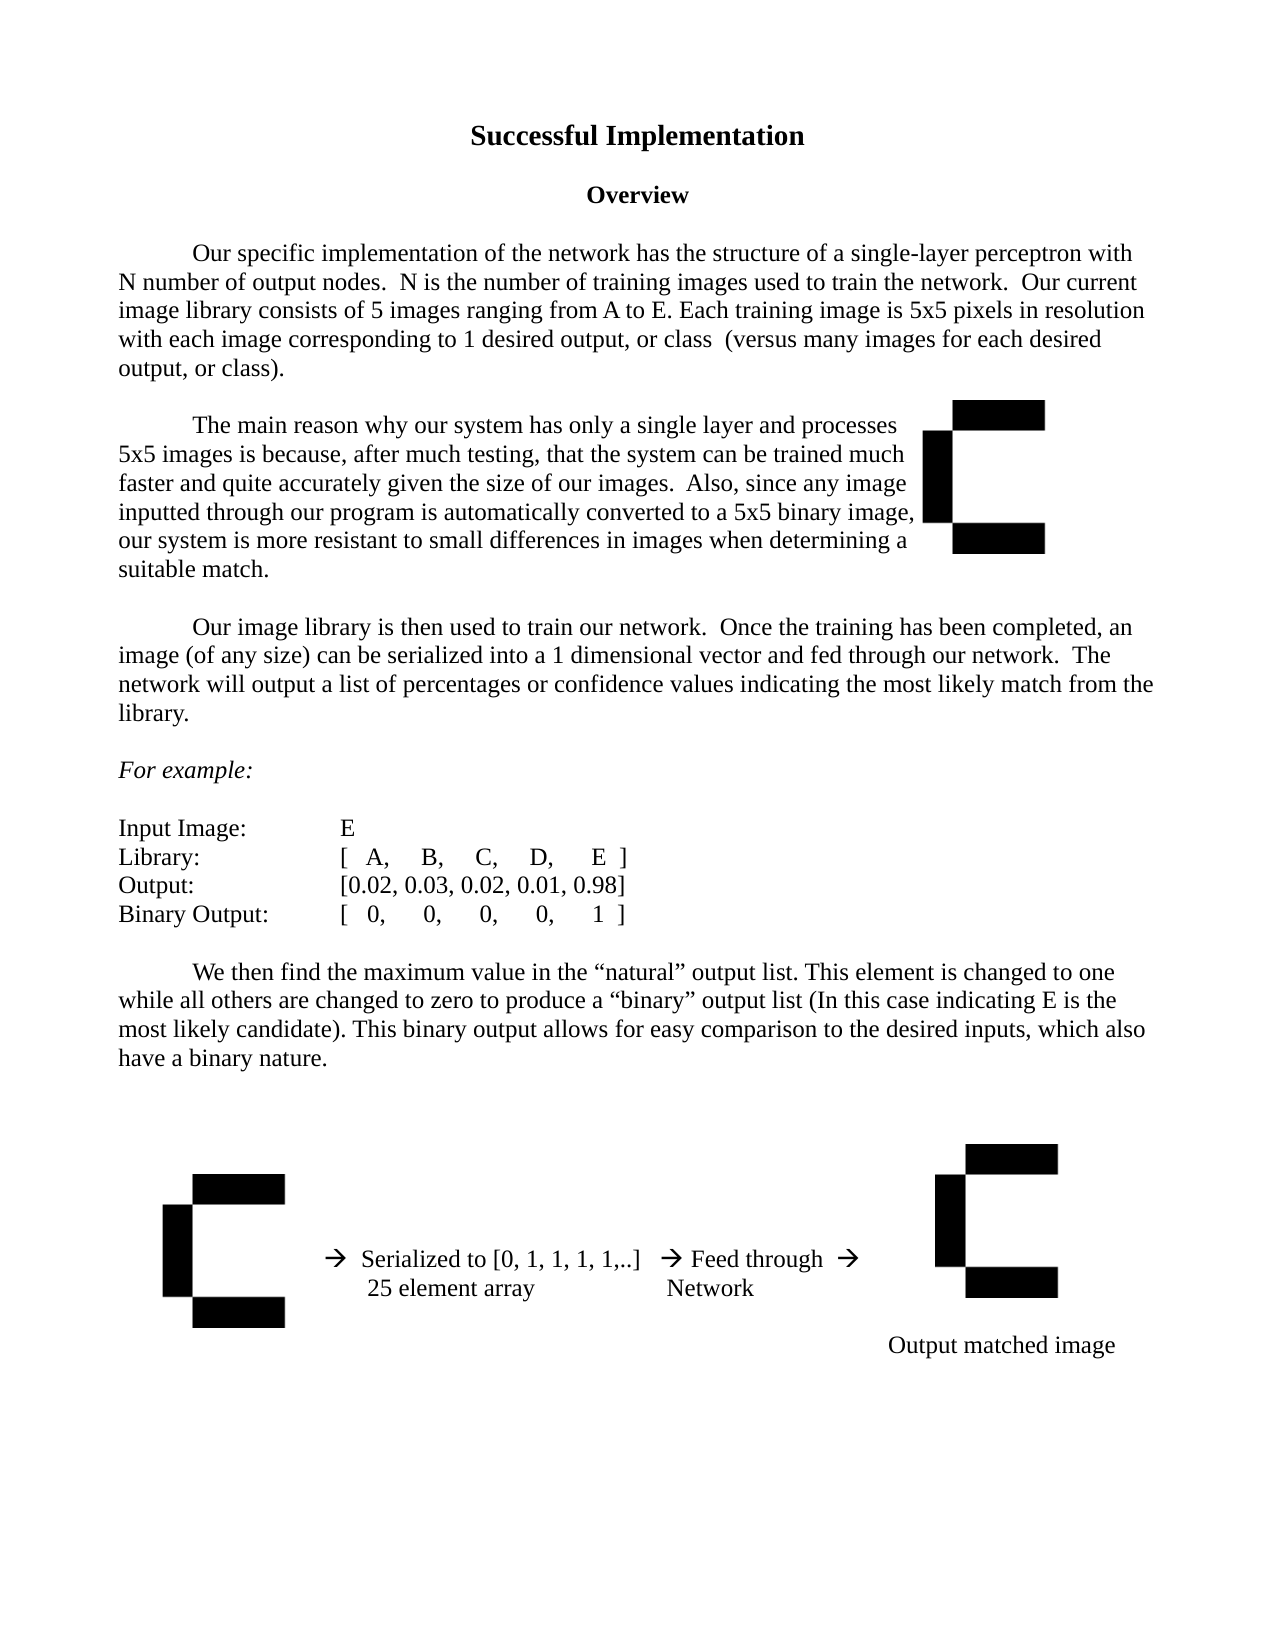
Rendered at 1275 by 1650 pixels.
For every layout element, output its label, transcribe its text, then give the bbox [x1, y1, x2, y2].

text Successful Implementation [118, 118, 1157, 152]
text Our image library is then used to train our network. Once the training has been completed, an image (of any size) can be serialized into a 1 dimensional vector and fed through our network. The network will output a list of percentages or confidence values indicating the most likely match from the library. [118, 612, 1157, 727]
text Output matched image [118, 1330, 1157, 1359]
text Binary Output: [ 0, 0, 0, 0, 1 ] [118, 899, 1157, 928]
text  Serialized to [0, 1, 1, 1, 1,..]  Feed through  25 element array Network [316, 1244, 1157, 1302]
picture [162, 1174, 316, 1328]
picture [935, 1144, 1088, 1298]
text For example: [118, 755, 1157, 784]
text We then find the maximum value in the “natural” output list. This element is changed to one while all others are changed to zero to produce a “binary” output list (In this case indicating E is the most likely candidate). This binary output allows for easy comparison to the desired inputs, which also have a binary nature. [118, 957, 1157, 1072]
text Our specific implementation of the network has the structure of a single-layer perceptron with N number of output nodes. N is the number of training images used to train the network. Our current image library consists of 5 images ranging from A to E. Each training image is 5x5 pixels in resolution with each image corresponding to 1 desired output, or class (versus many images for each desired output, or class). [118, 238, 1157, 382]
picture [922, 400, 1076, 554]
text [118, 1244, 162, 1302]
text Library: [ A, B, C, D, E ] [118, 842, 1157, 870]
text Overview [118, 180, 1157, 209]
text The main reason why our system has only a single layer and processes 5x5 images is because, after much testing, that the system can be trained much faster and quite accurately given the size of our images. Also, since any image inputted through our program is automatically converted to a 5x5 binary image, our system is more resistant to small differences in images when determining a suitable match. [118, 410, 1157, 583]
text Input Image: E [118, 813, 1157, 842]
text Output: [0.02, 0.03, 0.02, 0.01, 0.98] [118, 870, 1157, 899]
